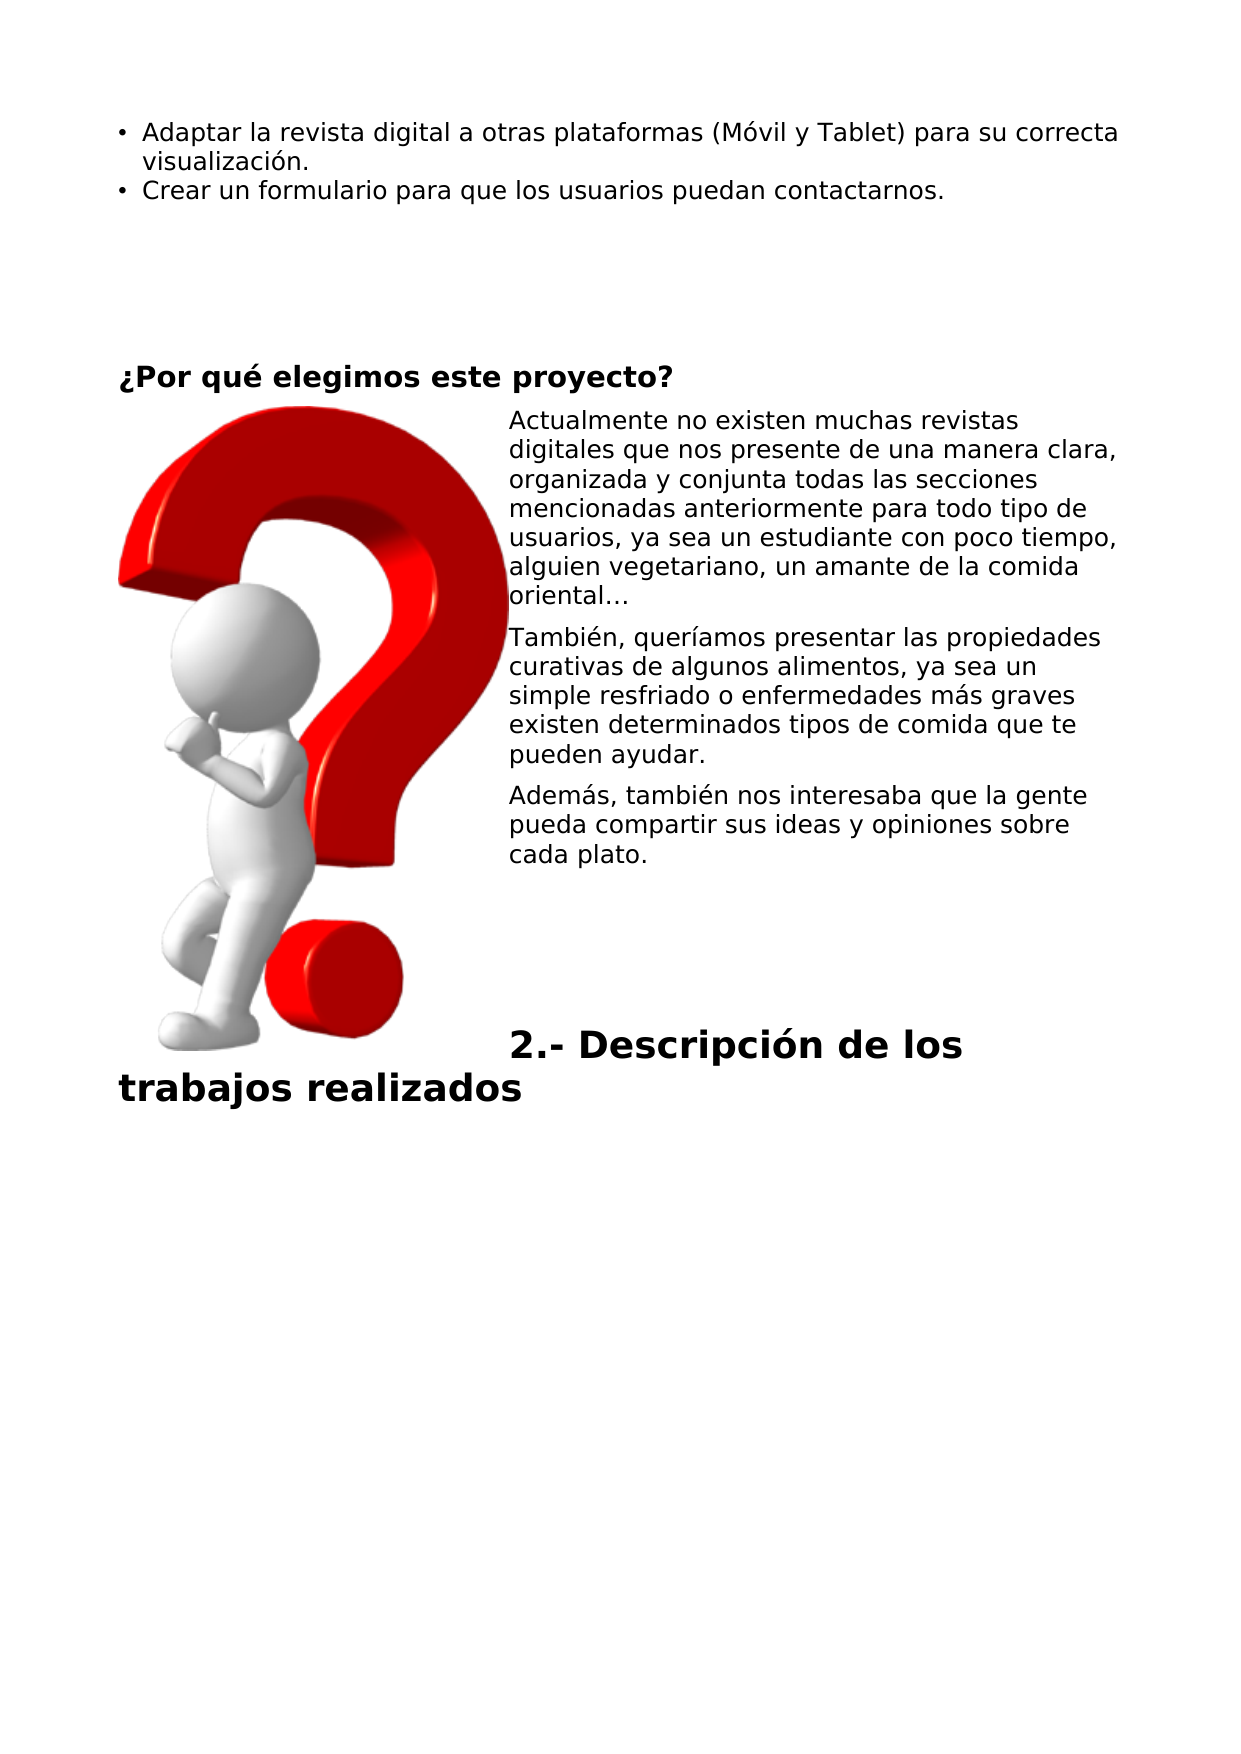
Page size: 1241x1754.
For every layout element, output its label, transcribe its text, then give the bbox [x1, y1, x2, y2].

list Crear un formulario para que los usuarios puedan contactarnos. [118, 176, 1122, 235]
text Actualmente no existen muchas revistas digitales que nos presente de una manera clara, organizada y conjunta todas las secciones mencionadas anteriormente para todo tipo de usuarios, ya sea un estudiante con poco tiempo, alguien vegetariano, un amante de la comida oriental… [509, 407, 1122, 611]
subtitle 2.- Descripción de los trabajos realizados [118, 1023, 1122, 1111]
list Adaptar la revista digital a otras plataformas (Móvil y Tablet) para su correcta visualización. [118, 118, 1122, 176]
text Además, también nos interesaba que la gente pueda compartir sus ideas y opiniones sobre cada plato. [509, 782, 1122, 986]
picture [118, 406, 509, 1051]
text También, queríamos presentar las propiedades curativas de algunos alimentos, ya sea un simple resfriado o enfermedades más graves existen determinados tipos de comida que te pueden ayudar. [509, 623, 1122, 769]
subtitle ¿Por qué elegimos este proyecto? [118, 360, 1122, 394]
